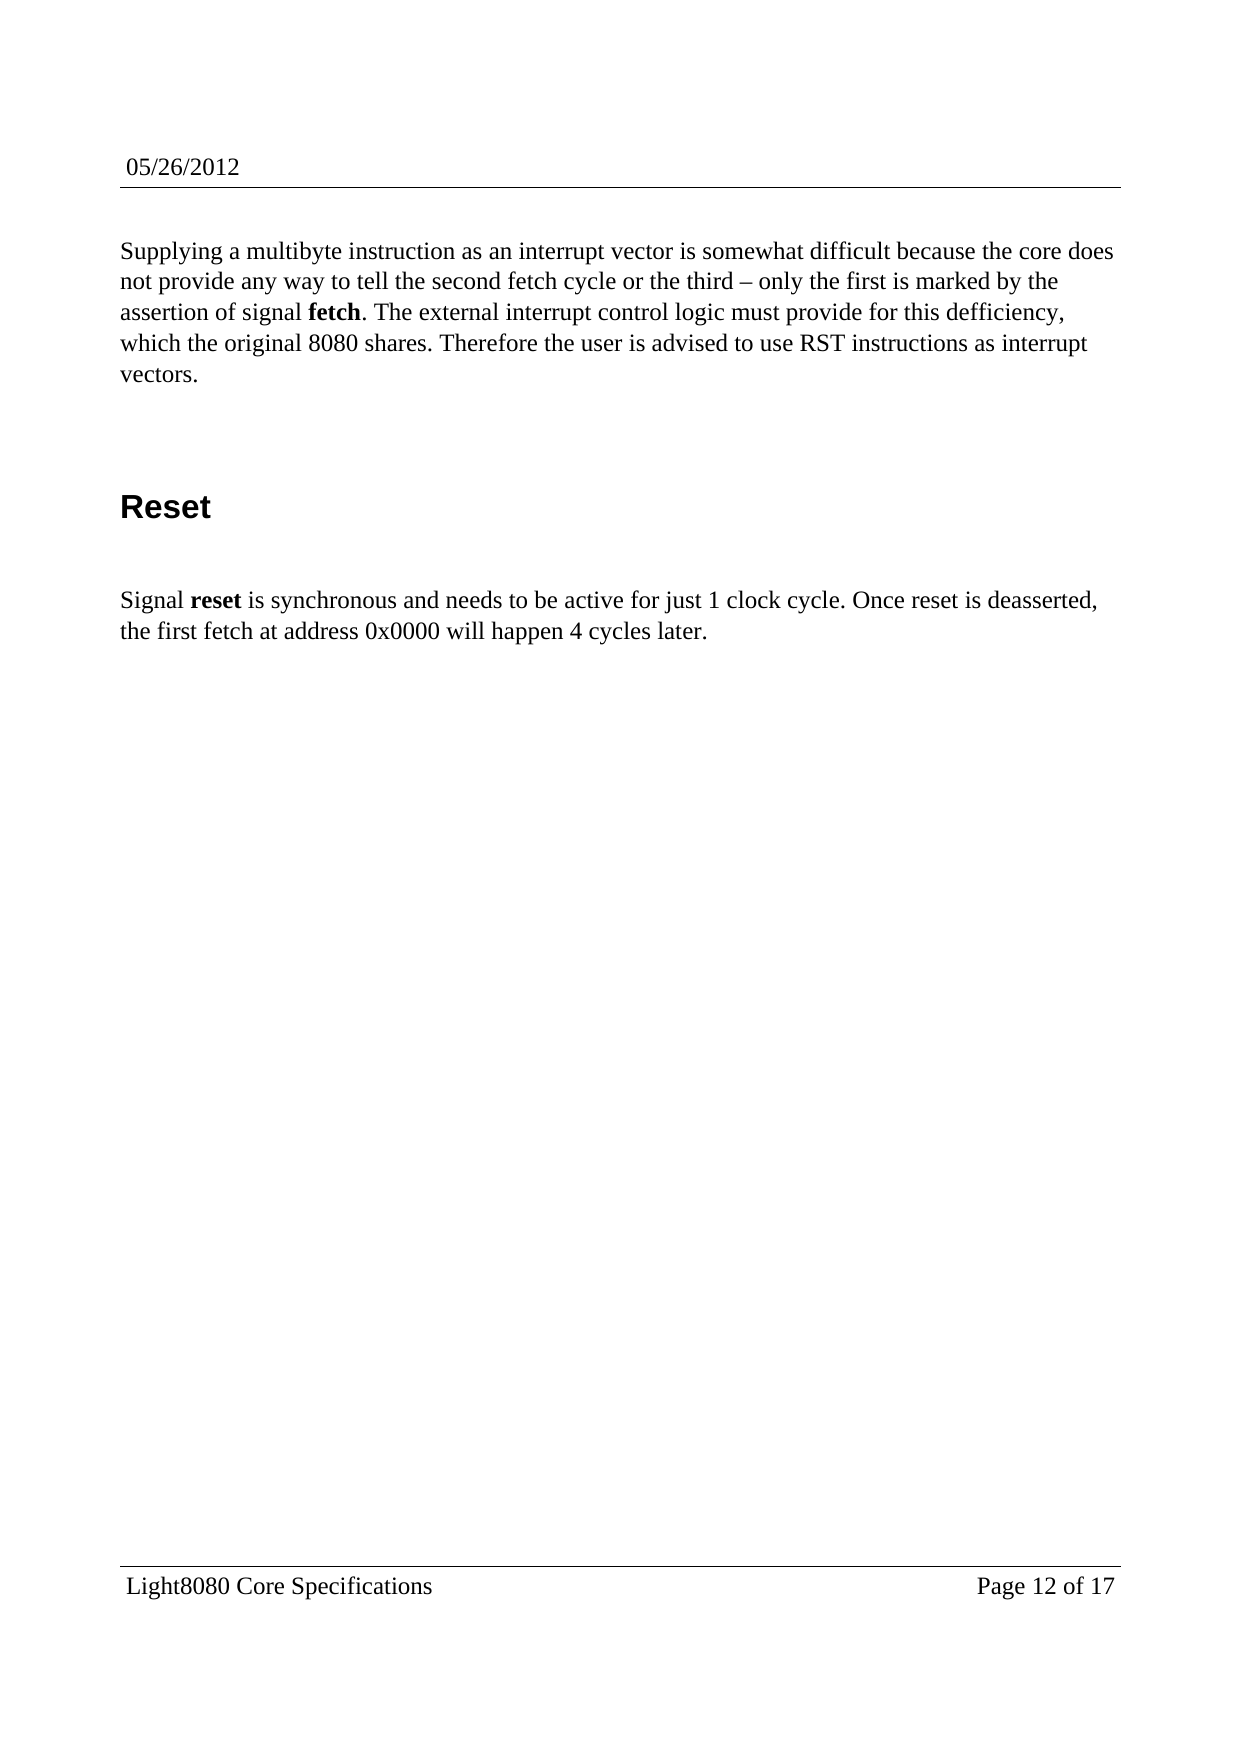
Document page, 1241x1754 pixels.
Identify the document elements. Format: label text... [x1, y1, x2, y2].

list Signal reset is synchronous and needs to be active for just 1 clock cycle. Once reset is deasserted, the first fetch at address 0x0000 will happen 4 cycles later. [120, 586, 1121, 675]
subtitle Reset [120, 488, 1121, 525]
list Supplying a multibyte instruction as an interrupt vector is somewhat difficult because the core does not provide any way to tell the second fetch cycle or the third – only the first is marked by the assertion of signal fetch. The external interrupt control logic must provide for this defficiency, which the original 8080 shares. Therefore the user is advised to use RST instructions as interrupt vectors. [120, 237, 1121, 418]
